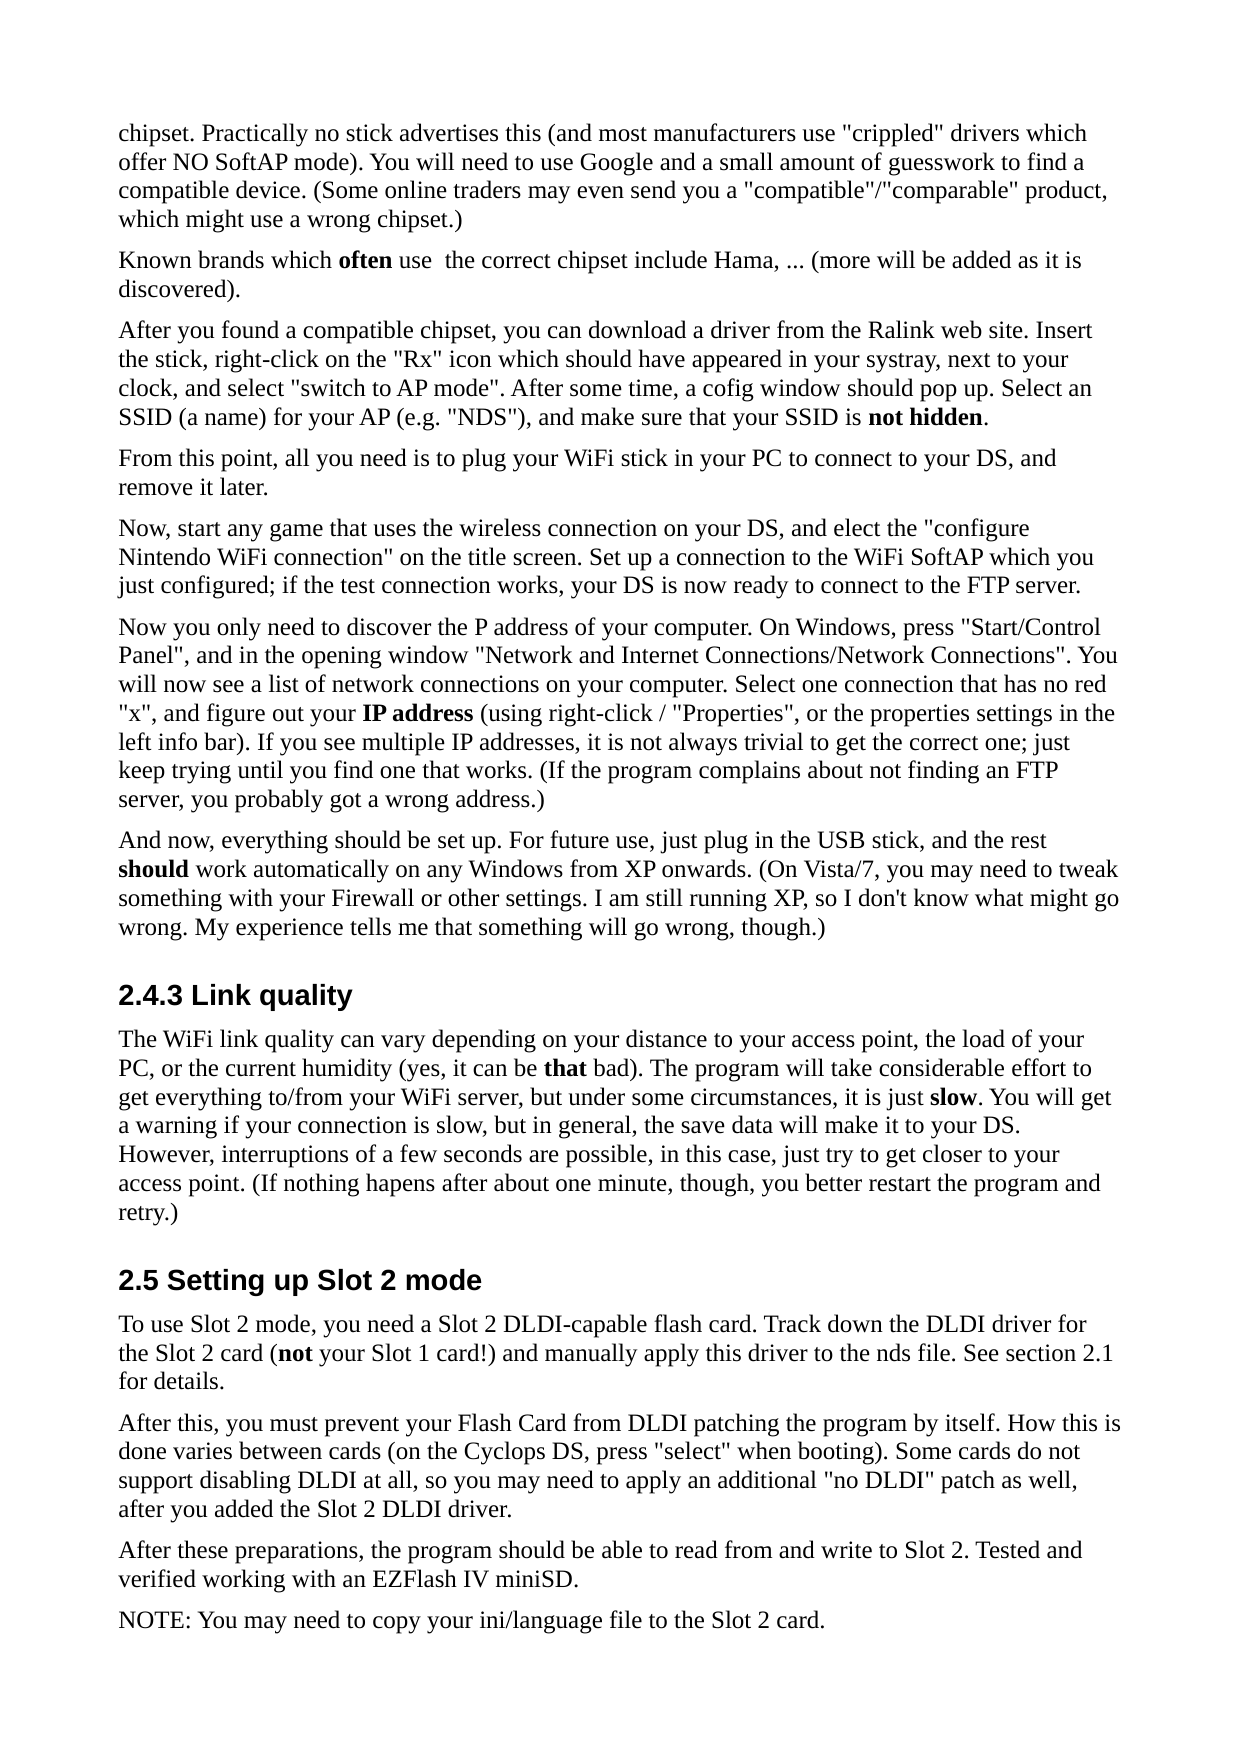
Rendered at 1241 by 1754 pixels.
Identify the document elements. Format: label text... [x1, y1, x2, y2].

subtitle 2.5 Setting up Slot 2 mode [118, 1263, 1122, 1296]
text After you found a compatible chipset, you can download a driver from the Ralink web site. Insert the stick, right-click on the "Rx" icon which should have appeared in your systray, next to your clock, and select "switch to AP mode". After some time, a cofig window should pop up. Select an SSID (a name) for your AP (e.g. "NDS"), and make sure that your SSID is not hidden. [118, 316, 1122, 431]
text The WiFi link quality can vary depending on your distance to your access point, the load of your PC, or the current humidity (yes, it can be that bad). The program will take considerable effort to get everything to/from your WiFi server, but under some circumstances, it is just slow. You will get a warning if your connection is slow, but in general, the save data will make it to your DS. However, interruptions of a few seconds are possible, in this case, just try to get closer to your access point. (If nothing hapens after about one minute, though, you better restart the program and retry.) [118, 1024, 1122, 1225]
text To use Slot 2 mode, you need a Slot 2 DLDI-capable flash card. Track down the DLDI driver for the Slot 2 card (not your Slot 1 card!) and manually apply this driver to the nds file. See section 2.1 for details. [118, 1309, 1122, 1395]
text And now, everything should be set up. For future use, just plug in the USB stick, and the rest should work automatically on any Windows from XP onwards. (On Vista/7, you may need to tweak something with your Firewall or other settings. I am still running XP, so I don't know what might go wrong. My experience tells me that something will go wrong, though.) [118, 826, 1122, 941]
subtitle 2.4.3 Link quality [118, 978, 1122, 1012]
text NOTE: You may need to copy your ini/language file to the Slot 2 card. [118, 1605, 1122, 1634]
text chipset. Practically no stick advertises this (and most manufacturers use "crippled" drivers which offer NO SoftAP mode). You will need to use Google and a small amount of guesswork to find a compatible device. (Some online traders may even send you a "compatible"/"comparable" product, which might use a wrong chipset.) [118, 118, 1122, 233]
text Known brands which often use the correct chipset include Hama, ... (more will be added as it is discovered). [118, 246, 1122, 303]
text Now, start any game that uses the wireless connection on your DS, and elect the "configure Nintendo WiFi connection" on the title screen. Set up a connection to the WiFi SoftAP which you just configured; if the test connection works, your DS is now ready to connect to the FTP server. [118, 513, 1122, 599]
text After this, you must prevent your Flash Card from DLDI patching the program by itself. How this is done varies between cards (on the Cyclops DS, press "select" when booting). Some cards do not support disabling DLDI at all, so you may need to apply an additional "no DLDI" patch as well, after you added the Slot 2 DLDI driver. [118, 1408, 1122, 1523]
text After these preparations, the program should be able to read from and write to Slot 2. Tested and verified working with an EZFlash IV miniSD. [118, 1535, 1122, 1593]
text From this point, all you need is to plug your WiFi stick in your PC to connect to your DS, and remove it later. [118, 443, 1122, 501]
text Now you only need to discover the P address of your computer. On Windows, press "Start/Control Panel", and in the opening window "Network and Internet Connections/Network Connections". You will now see a list of network connections on your computer. Select one connection that has no red "x", and figure out your IP address (using right-click / "Properties", or the properties settings in the left info bar). If you see multiple IP addresses, it is not always trivial to get the correct one; just keep trying until you find one that works. (If the program complains about not finding an FTP server, you probably got a wrong address.) [118, 612, 1122, 813]
